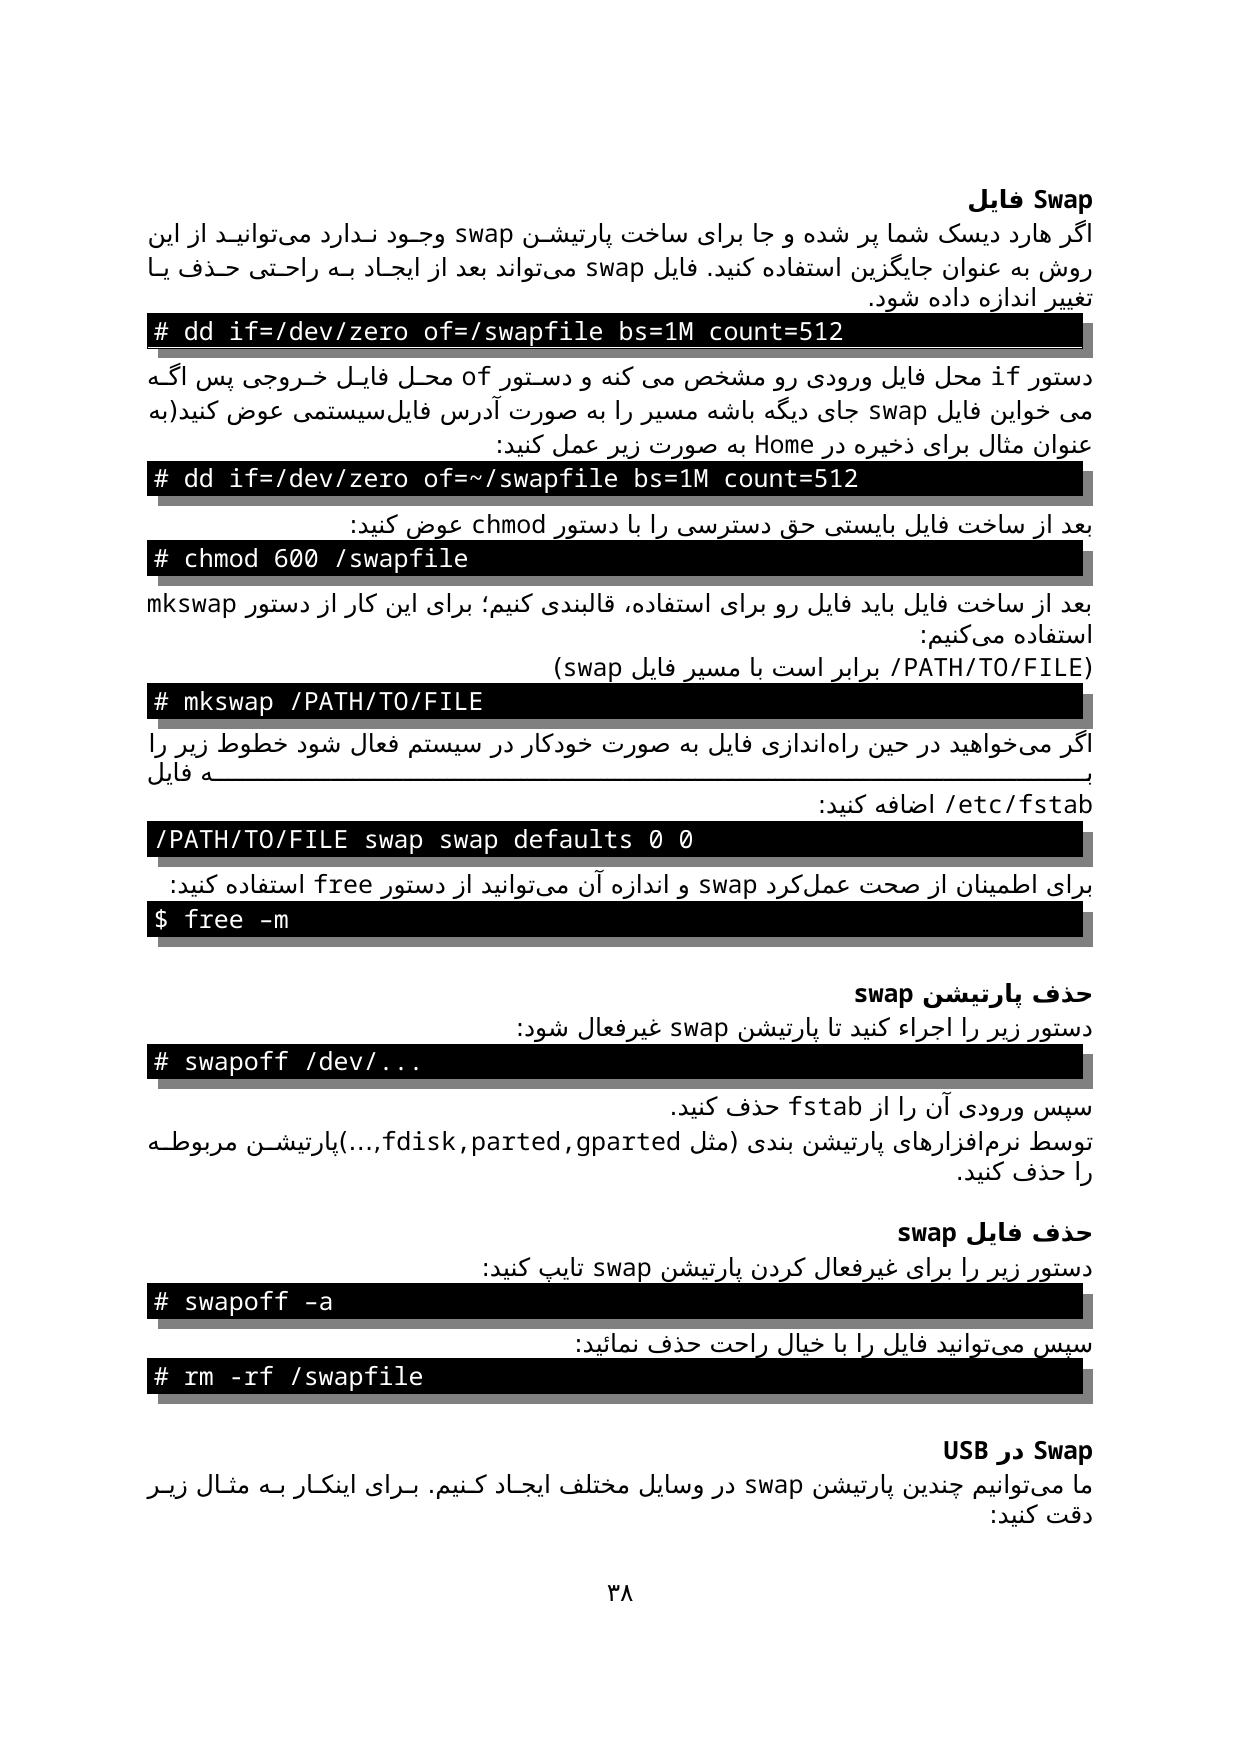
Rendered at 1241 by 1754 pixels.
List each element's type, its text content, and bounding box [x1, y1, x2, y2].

text حذف فایل swap [147, 1215, 1093, 1249]
text اگر هارد دیسک شما پر شده و جا برای ساخت پارتیشن swap وجود ندارد می‌توانید از این روش به عنوان جایگزین استفاده کنید. فایل swap می‌تواند بعد از ایجاد به راحتی حذف یا تغییر اندازه داده شود. [147, 216, 1093, 313]
text Swap فایل [147, 181, 1093, 216]
text سپس ورودی آن‌ را از fstab حذف کنید. [147, 1089, 1093, 1123]
text (‎/PATH/TO/FILE برابر است با مسیر فایل swap) [147, 649, 1093, 683]
text دستور زیر را برای غیرفعال کردن پارتیشن swap تایپ کنید: [147, 1249, 1093, 1283]
text بعد از ساخت فایل باید فایل رو برای استفاده، قالبندی کنیم؛ برای این کار از دستور mkswap استفاده می‌کنیم: [147, 586, 1093, 649]
text توسط نرم‌افزارهای پارتیشن بندی (مثل fdisk,parted,gparted,…)پارتیشن مربوطه را حذف کنید. [147, 1123, 1093, 1186]
text سپس می‌توانید فایل را با خیال راحت حذف نمائید: [147, 1329, 1093, 1358]
text برای اطمینان از صحت عمل‌کرد swap و اندازه آن می‌توانید از دستور free استفاده کنید: [147, 867, 1093, 901]
text دستور if محل فایل ورودی رو مشخص می کنه و دستور of محل فایل خروجی پس اگه می خواین فایل swap جای دیگه باشه مسیر را به صورت آدرس فایل‌سیستمی عوض کنید(به عنوان مثال برای ذخیره در Home به صورت زیر عمل کنید: [147, 358, 1093, 461]
text اگر می‌خواهید در حین راه‌اندازی فایل به صورت خودکار در سیستم فعال شود خطوط زیر را به فایل ‎/etc/fstab اضافه کنید: [147, 729, 1093, 821]
text حذف پارتیشن swap [147, 975, 1093, 1009]
text Swap در USB [147, 1432, 1093, 1466]
text دستور زیر را اجراء کنید تا پارتیشن swap غیرفعال شود: [147, 1009, 1093, 1043]
text بعد از ساخت فایل بایستی حق دسترسی را با دستور chmod عوض کنید: [147, 506, 1093, 540]
text ما می‌توانیم چندین پارتیشن swap در وسایل مختلف ایجاد کنیم. برای اینکار به مثال زیر دقت کنید: [147, 1466, 1093, 1530]
